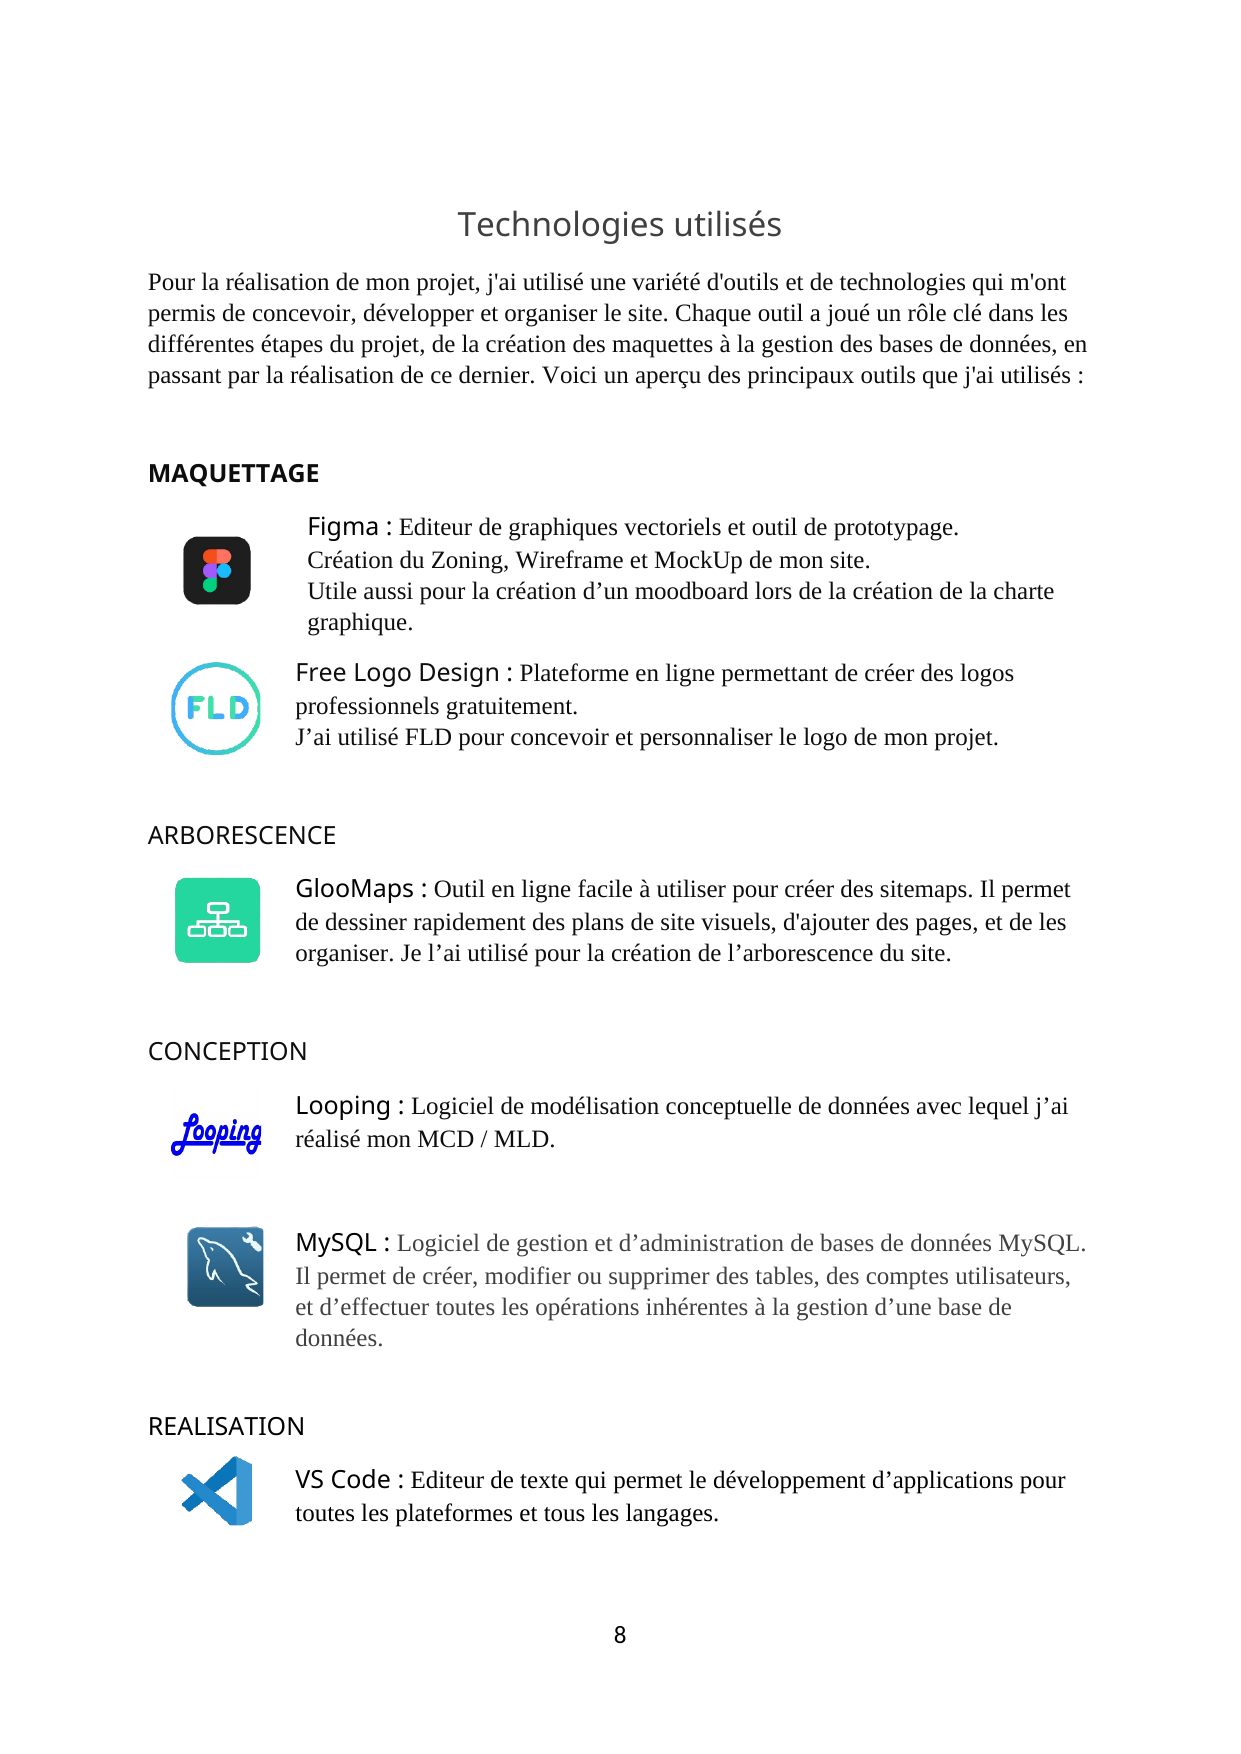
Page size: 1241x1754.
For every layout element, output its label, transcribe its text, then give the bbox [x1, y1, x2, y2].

text MAQUETTAGE [148, 455, 1093, 489]
text Figma : Editeur de graphiques vectoriels et outil de prototypage. Création du Zoning, Wireframe et MockUp de mon site. Utile aussi pour la création d’un moodboard lors de la création de la charte graphique. [148, 509, 1093, 636]
text MySQL : Logiciel de gestion et d’administration de bases de données MySQL. Il permet de créer, modifier ou supprimer des tables, des comptes utilisateurs, et d’effectuer toutes les opérations inhérentes à la gestion d’une base de données. [295, 1225, 1093, 1389]
text REALISATION [148, 1408, 1093, 1442]
text Looping : Logiciel de modélisation conceptuelle de données avec lequel j’ai réalisé mon MCD / MLD. [295, 1087, 1093, 1152]
text ARBORESCENCE [148, 818, 1093, 852]
text Technologies utilisés [148, 201, 1093, 246]
text CONCEPTION [148, 1034, 1093, 1068]
picture [202, 1226, 268, 1308]
picture [144, 530, 289, 611]
text VS Code : Editeur de texte qui permet le développement d’applications pour toutes les plateformes et tous les langages. [295, 1462, 1093, 1527]
text Free Logo Design : Plateforme en ligne permettant de créer des logos professionnels gratuitement. J’ai utilisé FLD pour concevoir et personnaliser le logo de mon projet. [295, 655, 1093, 751]
text Pour la réalisation de mon projet, j'ai utilisé une variété d'outils et de technologies qui m'ont permis de concevoir, développer et organiser le site. Chaque outil a joué un rôle clé dans les différentes étapes du projet, de la création des maquettes à la gestion des bases de données, en passant par la réalisation de ce dernier. Voici un aperçu des principaux outils que j'ai utilisés : [148, 267, 1093, 388]
picture [169, 872, 263, 966]
picture [170, 1088, 262, 1179]
text GlooMaps : Outil en ligne facile à utiliser pour créer des sitemaps. Il permet de dessiner rapidement des plans de site visuels, d'ajouter des pages, et de les organiser. Je l’ai utilisé pour la création de l’arborescence du site. [295, 871, 1093, 967]
